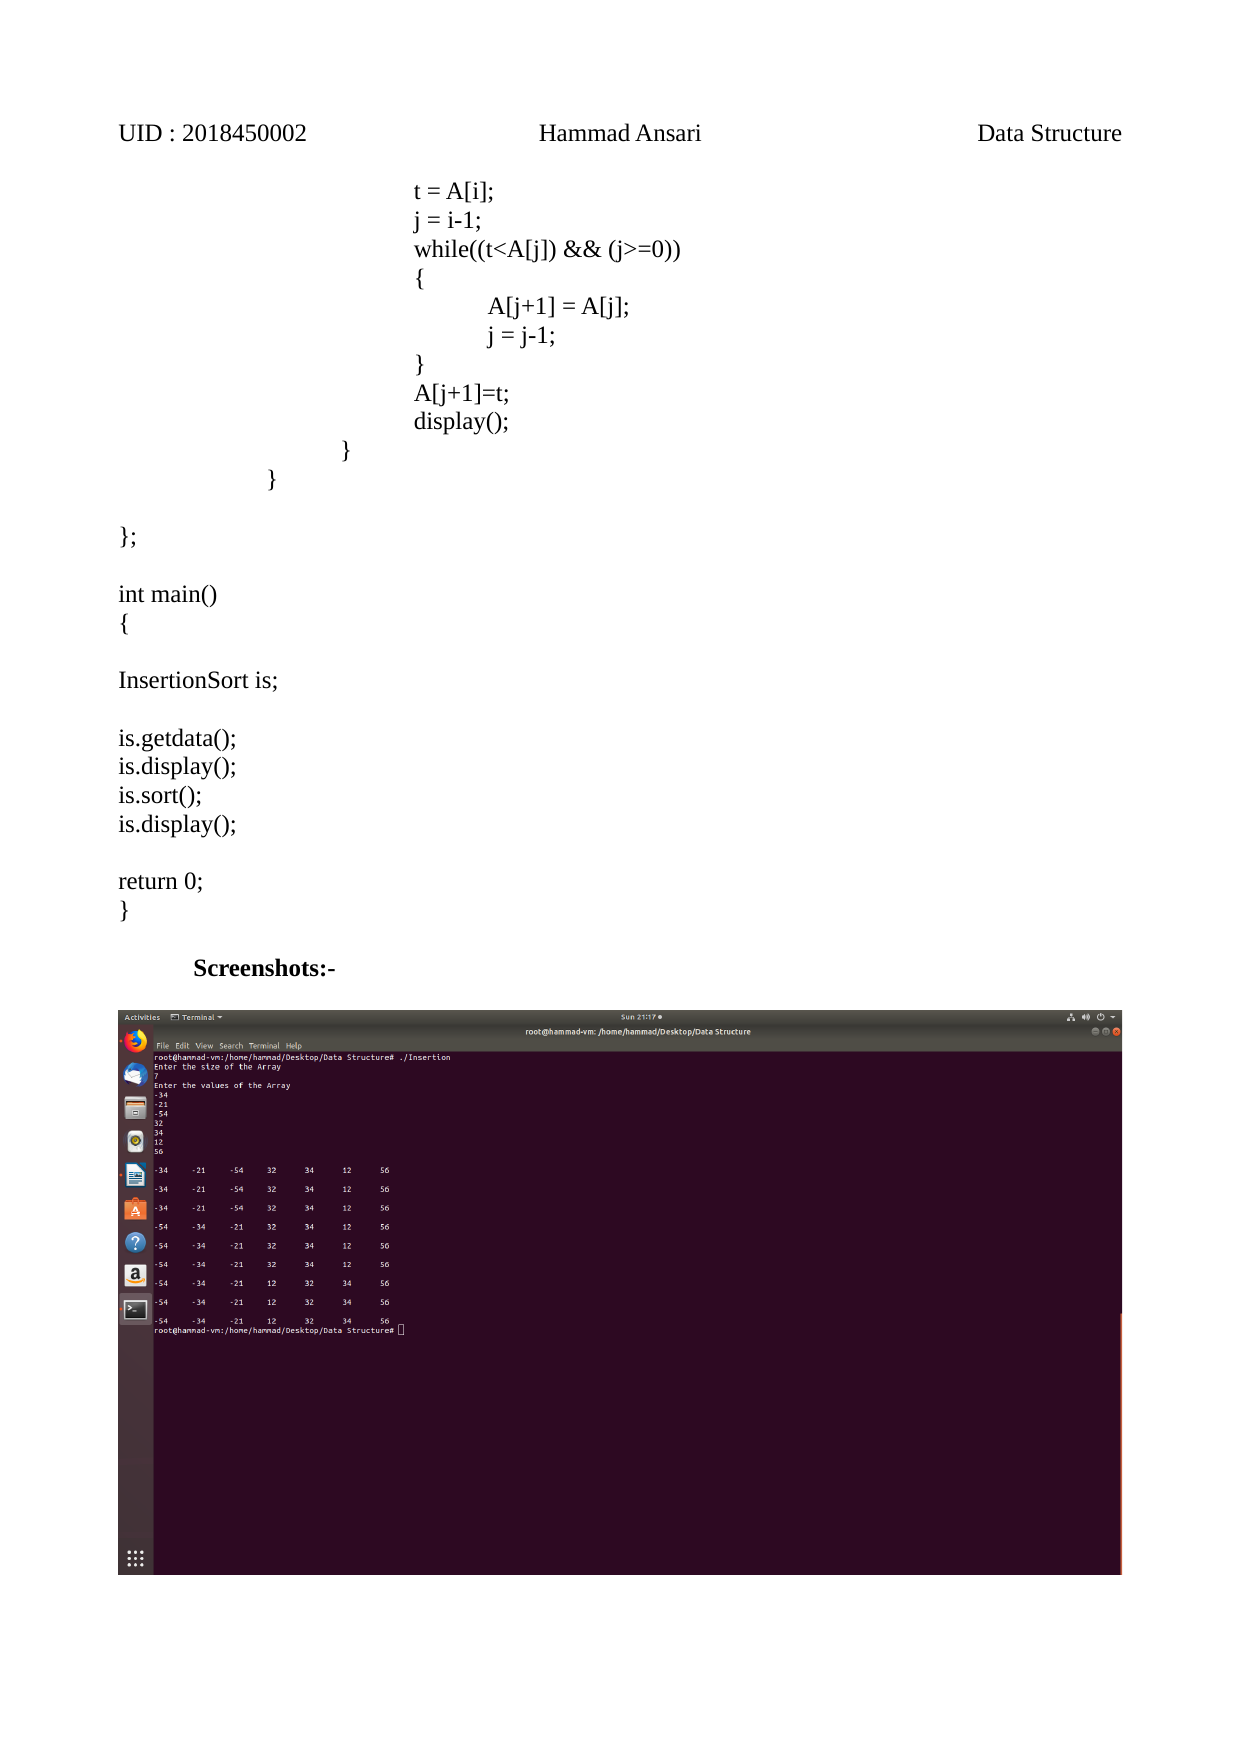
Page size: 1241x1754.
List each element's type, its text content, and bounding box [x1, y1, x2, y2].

text } [118, 349, 1122, 378]
text return 0; [118, 866, 1122, 895]
text }; [118, 521, 1122, 550]
text } [118, 464, 1122, 493]
text A[j+1]=t; [118, 378, 1122, 406]
text A[j+1] = A[j]; [118, 291, 1122, 320]
text j = j-1; [118, 320, 1122, 349]
list Screenshots:- [156, 953, 1122, 981]
text display(); [118, 406, 1122, 435]
text } [118, 435, 1122, 464]
text { [118, 263, 1122, 291]
text is.getdata(); [118, 723, 1122, 751]
text while((t<A[j]) && (j>=0)) [118, 234, 1122, 263]
text InsertionSort is; [118, 665, 1122, 694]
picture [118, 1010, 1123, 1575]
text is.display(); [118, 751, 1122, 780]
text { [118, 608, 1122, 636]
text j = i-1; [118, 205, 1122, 234]
text } [118, 895, 1122, 924]
text t = A[i]; [118, 176, 1122, 205]
text is.display(); [118, 809, 1122, 838]
text is.sort(); [118, 780, 1122, 809]
text int main() [118, 579, 1122, 608]
